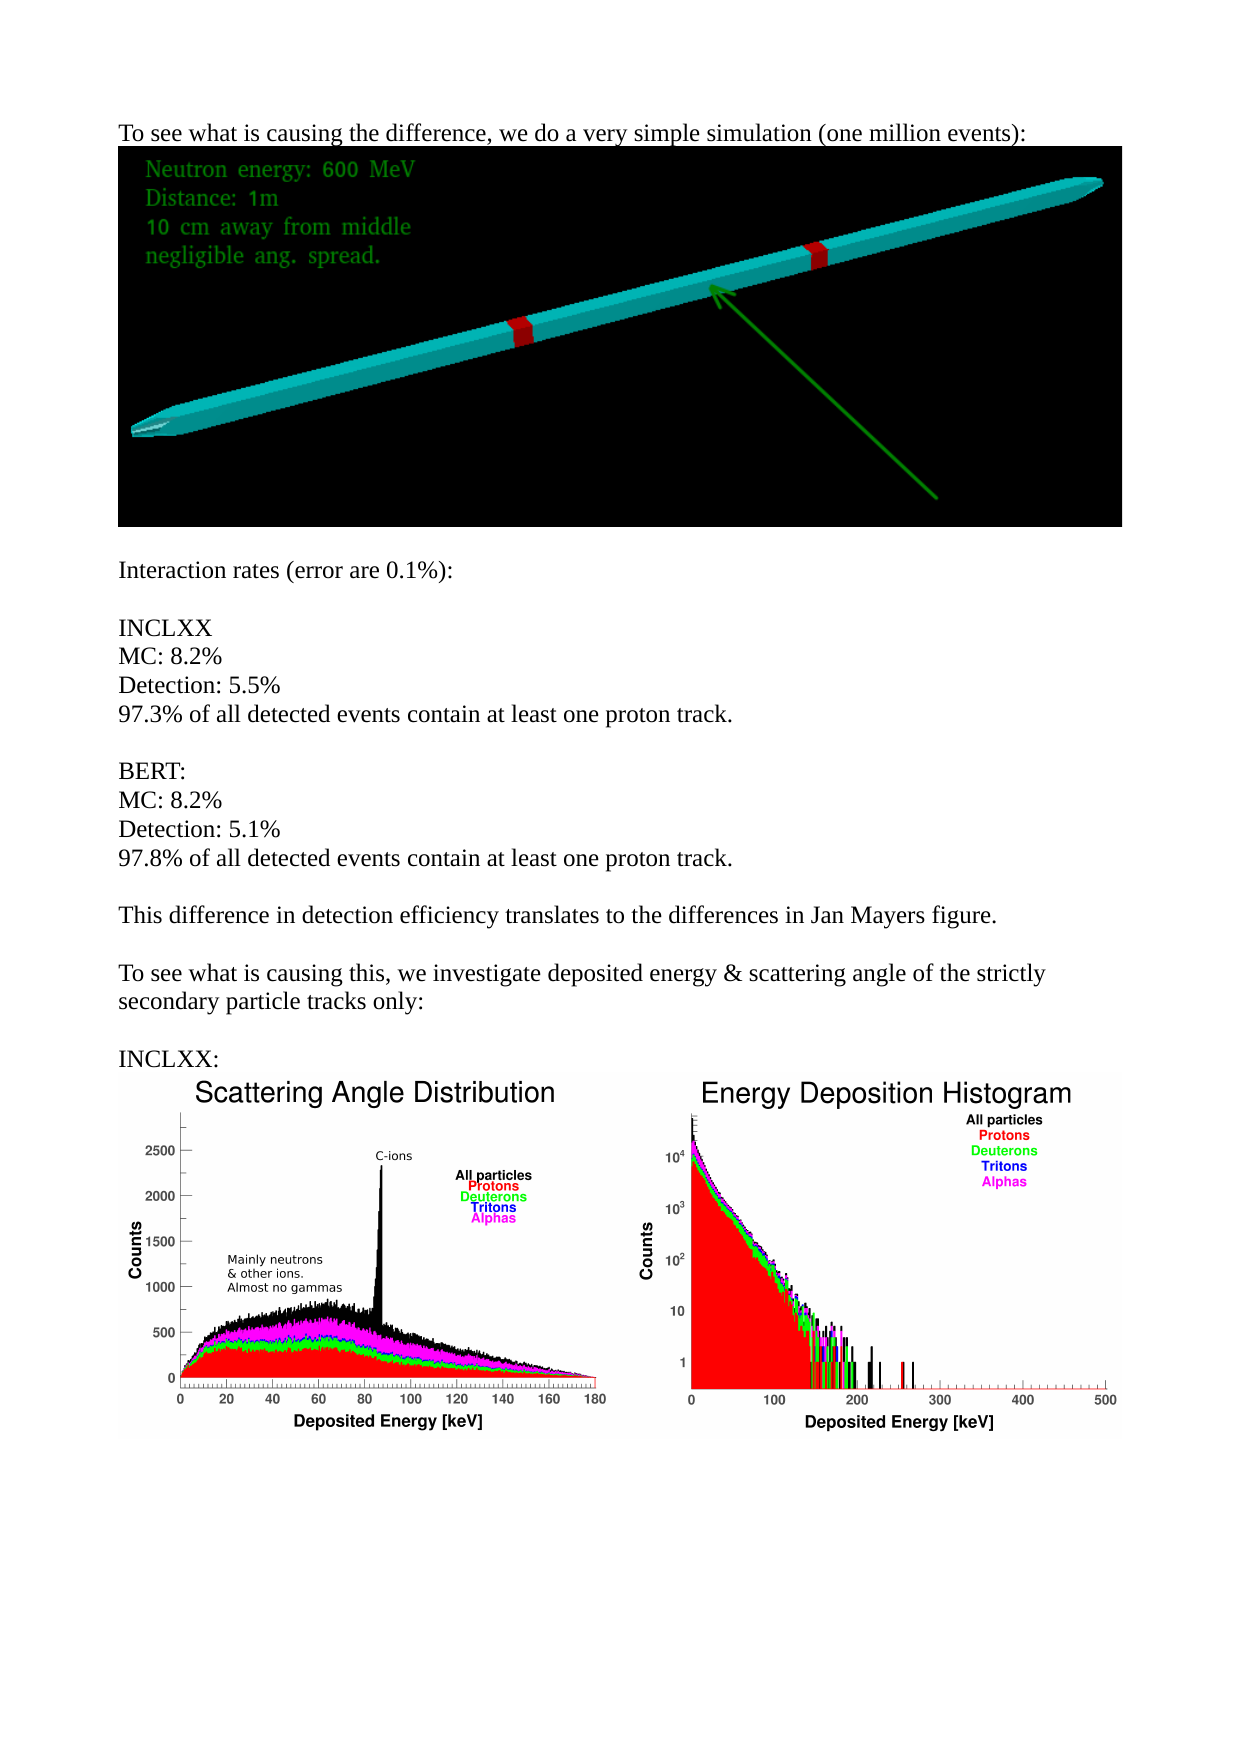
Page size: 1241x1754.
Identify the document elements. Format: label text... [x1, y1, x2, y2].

text MC: 8.2% [118, 785, 1122, 814]
text 97.3% of all detected events contain at least one proton track. [118, 699, 1122, 728]
text INCLXX: [118, 1044, 1122, 1072]
text 97.8% of all detected events contain at least one proton track. [118, 843, 1122, 871]
text INCLXX [118, 613, 1122, 641]
text Interaction rates (error are 0.1%): [118, 555, 1122, 584]
picture [118, 1072, 1123, 1439]
picture [118, 146, 1123, 527]
text Detection: 5.5% [118, 670, 1122, 699]
text This difference in detection efficiency translates to the differences in Jan Mayers figure. [118, 900, 1122, 929]
text To see what is causing this, we investigate deposited energy & scattering angle of the strictly secondary particle tracks only: [118, 958, 1122, 1015]
text Detection: 5.1% [118, 814, 1122, 843]
text To see what is causing the difference, we do a very simple simulation (one million events): [118, 118, 1122, 146]
text BERT: [118, 756, 1122, 785]
text MC: 8.2% [118, 641, 1122, 670]
